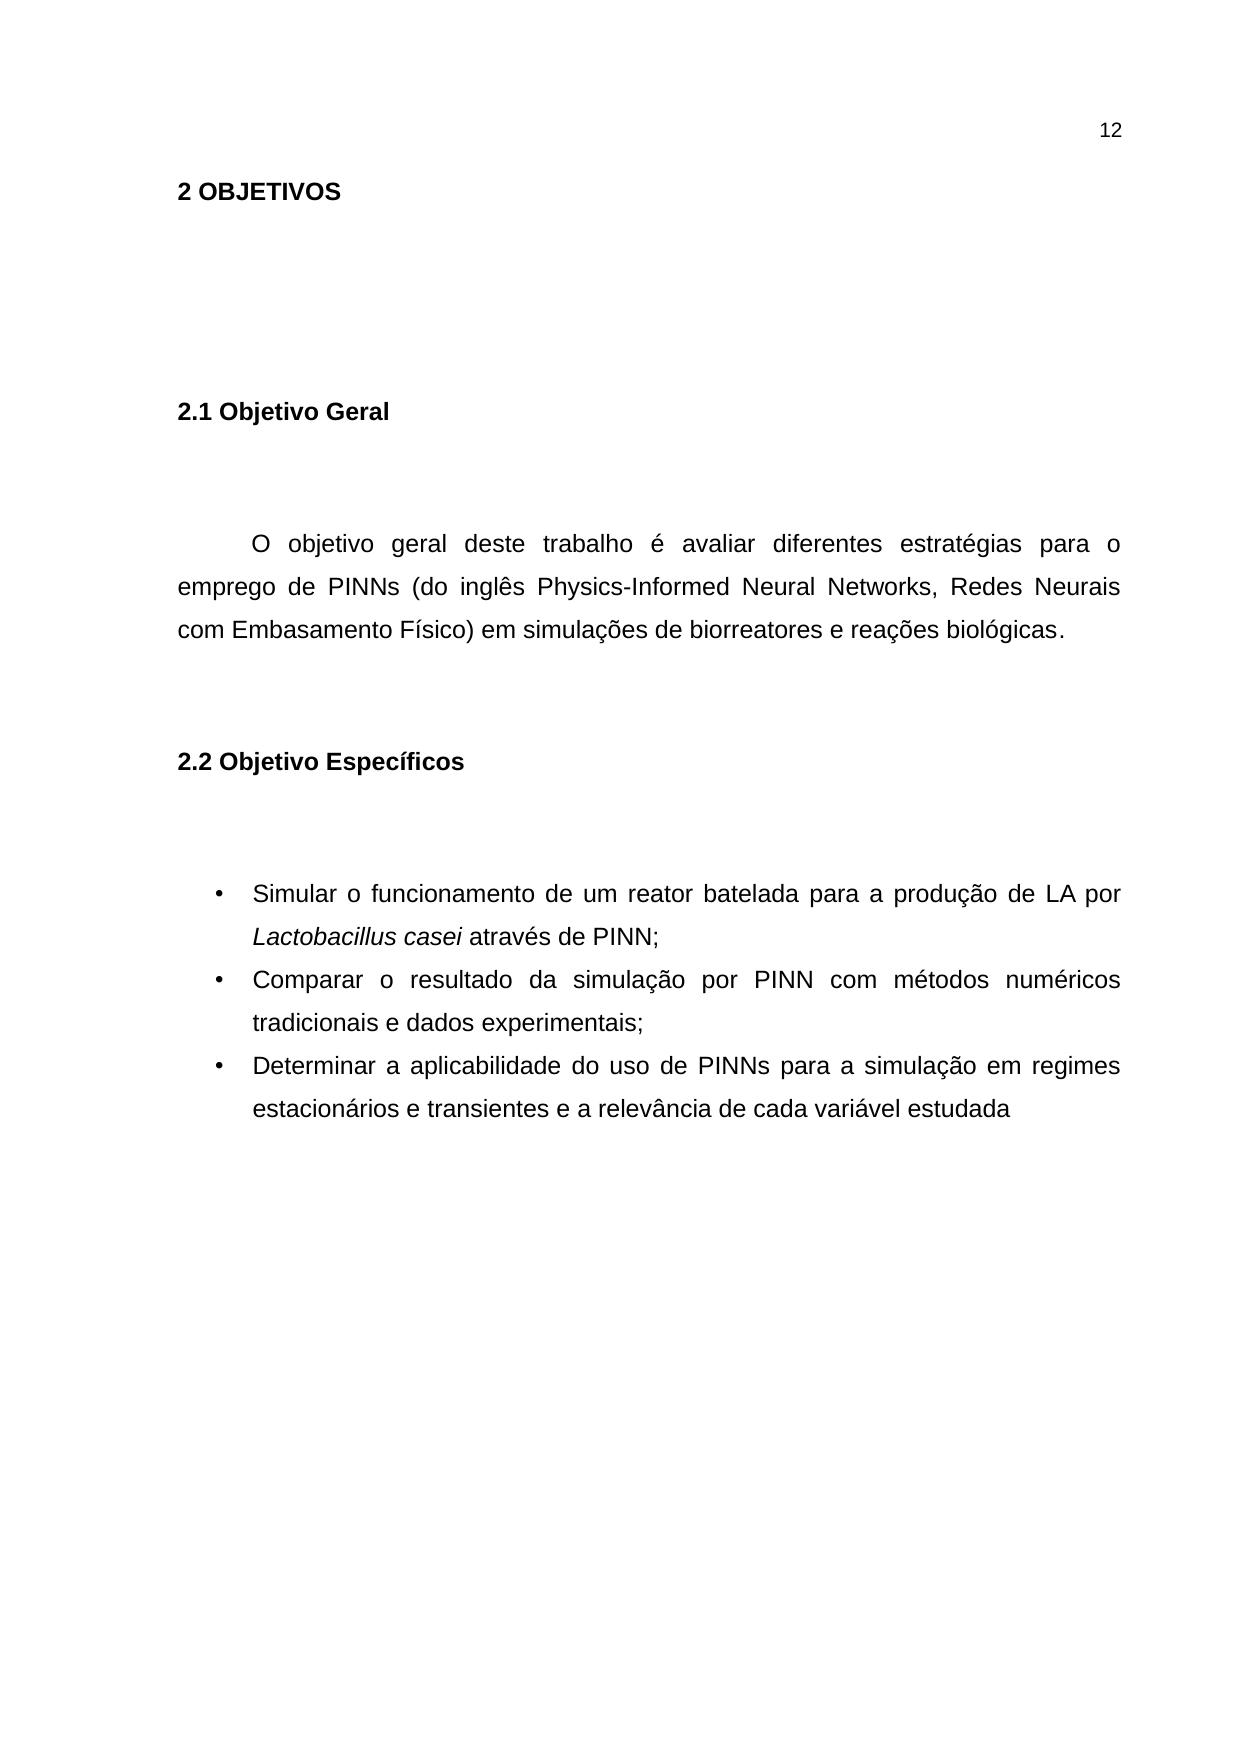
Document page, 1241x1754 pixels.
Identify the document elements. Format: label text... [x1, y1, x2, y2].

list Simular o funcionamento de um reator batelada para a produção de LA por Lactobacillus casei através de PINN; [215, 878, 1122, 951]
subtitle Objetivos [177, 177, 1122, 206]
text O objetivo geral deste trabalho é avaliar diferentes estratégias para o emprego de PINNs (do inglês Physics-Informed Neural Networks, Redes Neurais com Embasamento Físico) em simulações de biorreatores e reações biológicas. [177, 529, 1122, 644]
subtitle Objetivo Geral [177, 397, 1122, 426]
list Determinar a aplicabilidade do uso de PINNs para a simulação em regimes estacionários e transientes e a relevância de cada variável estudada [215, 1051, 1122, 1123]
subtitle Objetivo Específicos [177, 747, 1122, 776]
list Comparar o resultado da simulação por PINN com métodos numéricos tradicionais e dados experimentais; [215, 965, 1122, 1037]
